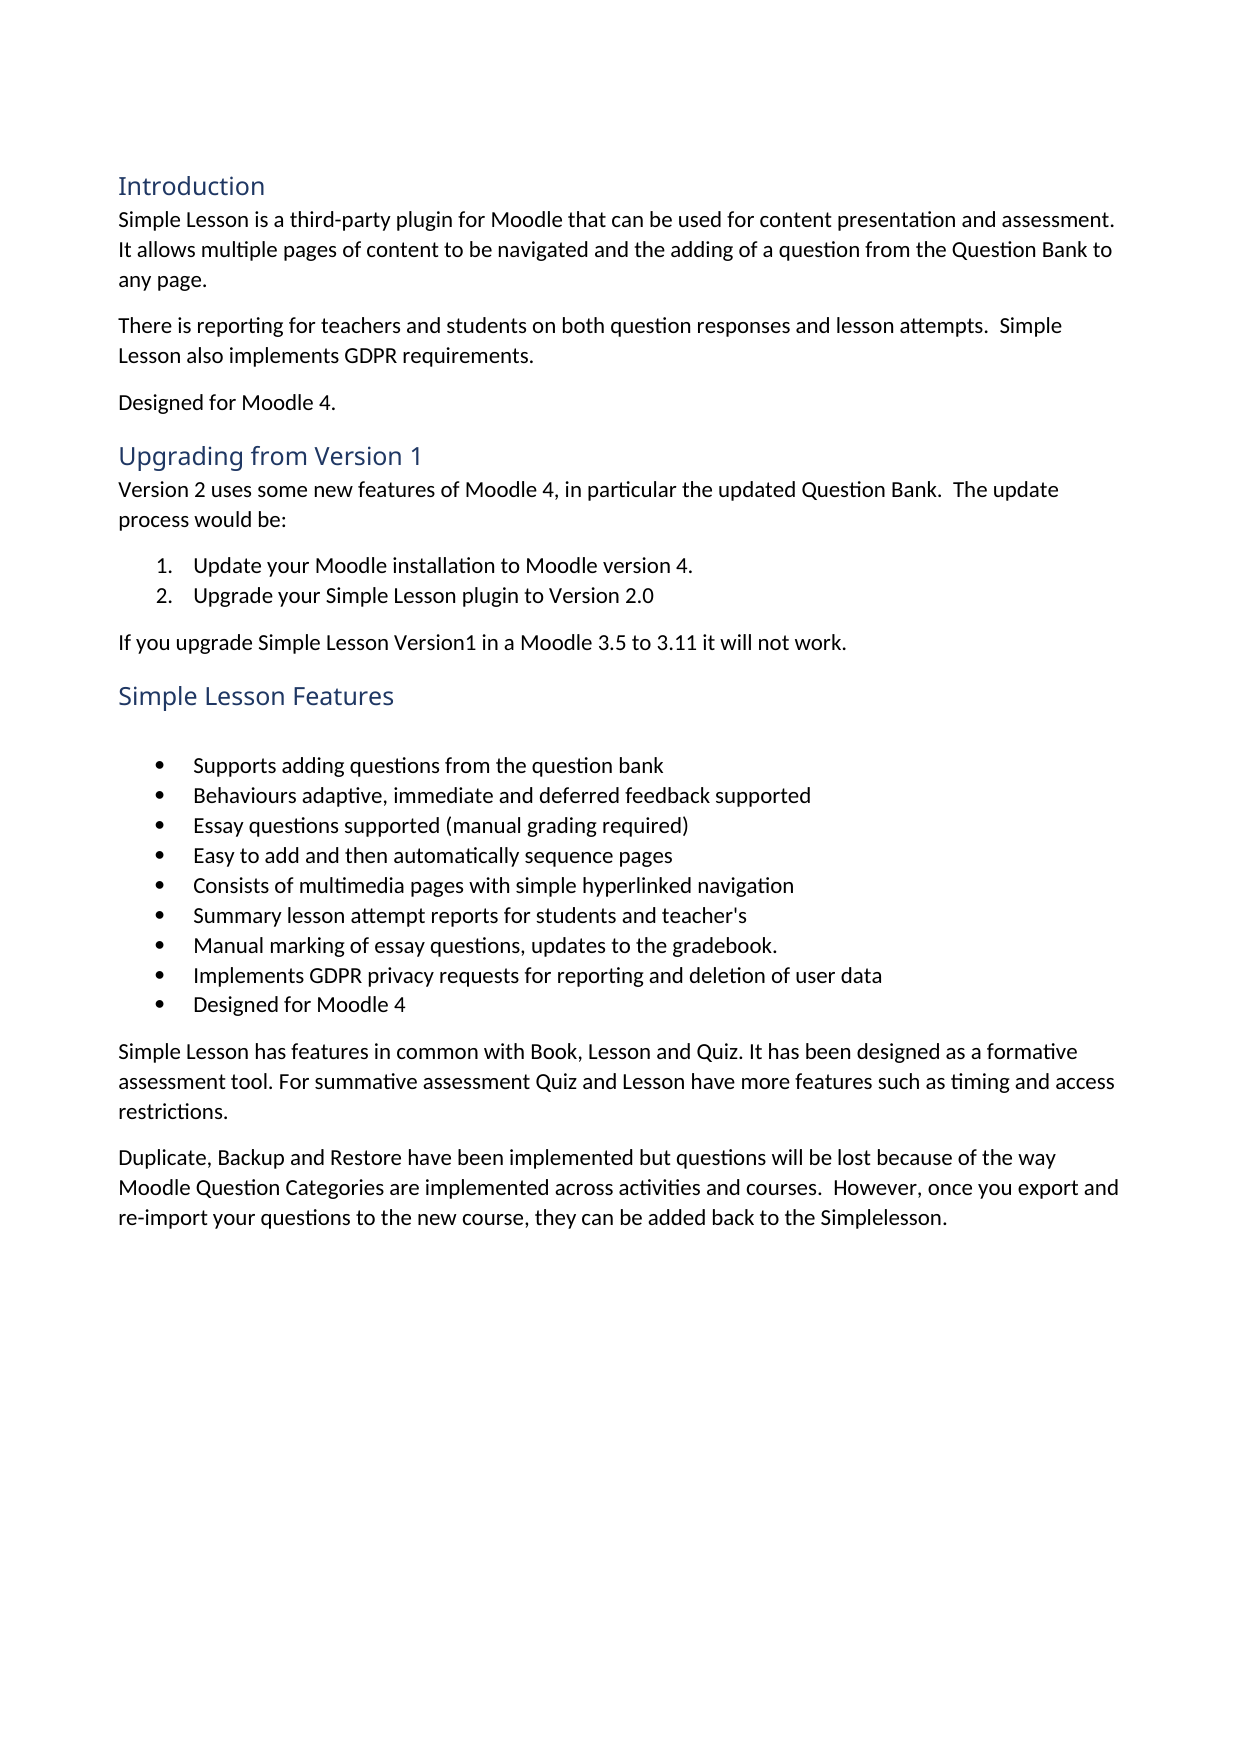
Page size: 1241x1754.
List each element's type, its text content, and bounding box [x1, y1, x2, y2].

list Behaviours adaptive, immediate and deferred feedback supported [156, 781, 1122, 809]
list Upgrade your Simple Lesson plugin to Version 2.0 [156, 581, 1122, 609]
text Version 2 uses some new features of Moodle 4, in particular the updated Question Bank. The update process would be: [118, 475, 1122, 533]
subtitle Upgrading from Version 1 [118, 439, 1122, 473]
list Consists of multimedia pages with simple hyperlinked navigation [156, 871, 1122, 899]
text If you upgrade Simple Lesson Version1 in a Moodle 3.5 to 3.11 it will not work. [118, 628, 1122, 656]
list Implements GDPR privacy requests for reporting and deletion of user data [156, 961, 1122, 989]
text Duplicate, Backup and Restore have been implemented but questions will be lost because of the way Moodle Question Categories are implemented across activities and courses. However, once you export and re-import your questions to the new course, they can be added back to the Simplelesson. [118, 1143, 1122, 1231]
list Easy to add and then automatically sequence pages [156, 841, 1122, 869]
list Summary lesson attempt reports for students and teacher's [156, 901, 1122, 929]
text Simple Lesson is a third-party plugin for Moodle that can be used for content presentation and assessment. It allows multiple pages of content to be navigated and the adding of a question from the Question Bank to any page. [118, 205, 1122, 293]
text There is reporting for teachers and students on both question responses and lesson attempts. Simple Lesson also implements GDPR requirements. [118, 312, 1122, 369]
list Essay questions supported (manual grading required) [156, 811, 1122, 839]
list Manual marking of essay questions, updates to the gradebook. [156, 931, 1122, 959]
text Designed for Moodle 4. [118, 388, 1122, 416]
text Simple Lesson has features in common with Book, Lesson and Quiz. It has been designed as a formative assessment tool. For summative assessment Quiz and Lesson have more features such as timing and access restrictions. [118, 1037, 1122, 1125]
subtitle Introduction [118, 169, 1122, 203]
list Supports adding questions from the question bank [156, 751, 1122, 779]
subtitle Simple Lesson Features [118, 679, 1122, 749]
list Designed for Moodle 4 [156, 991, 1122, 1019]
list Update your Moodle installation to Moodle version 4. [156, 552, 1122, 579]
